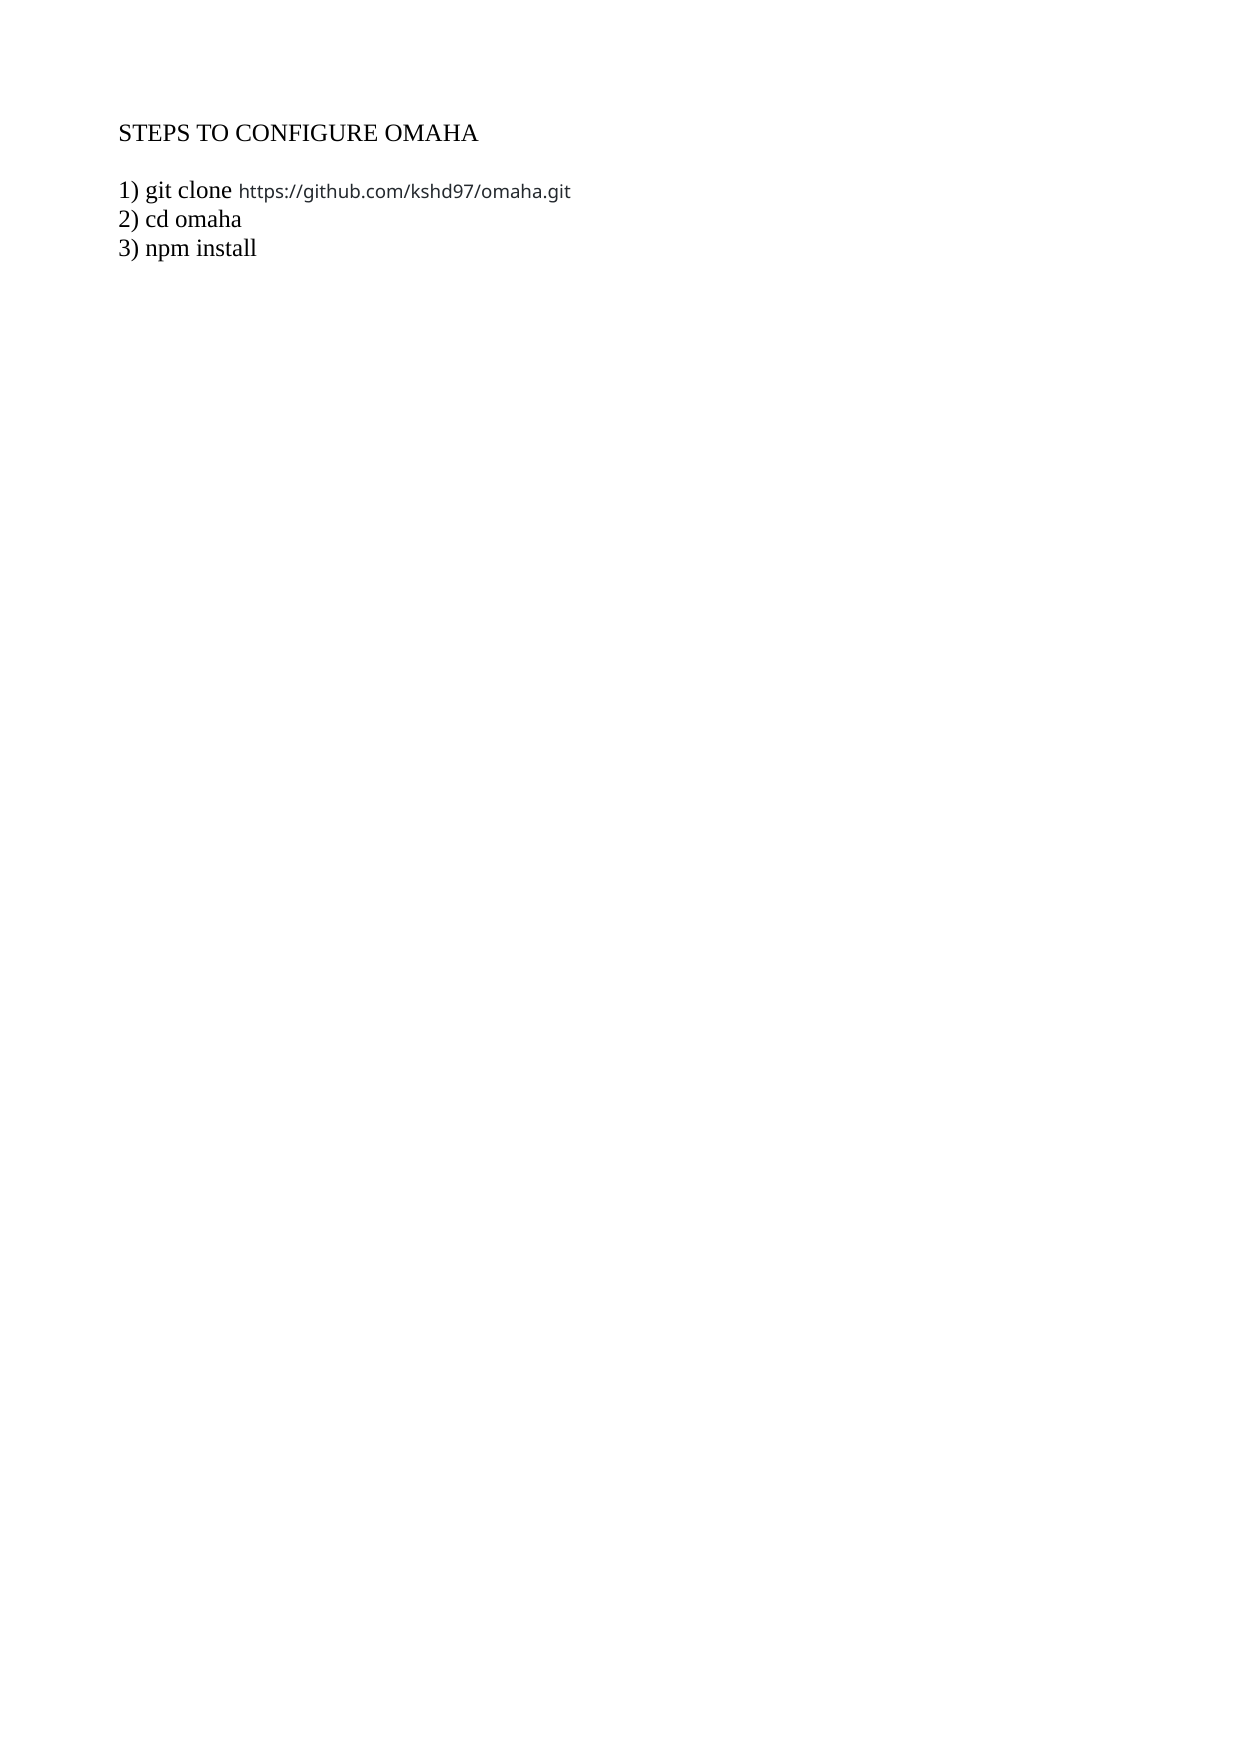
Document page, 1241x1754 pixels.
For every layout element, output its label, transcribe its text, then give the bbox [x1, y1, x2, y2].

text STEPS TO CONFIGURE OMAHA [118, 118, 1122, 147]
text 1) git clone https://github.com/kshd97/omaha.git [118, 176, 1122, 204]
text 2) cd omaha [118, 204, 1122, 233]
text 3) npm install [118, 233, 1122, 262]
